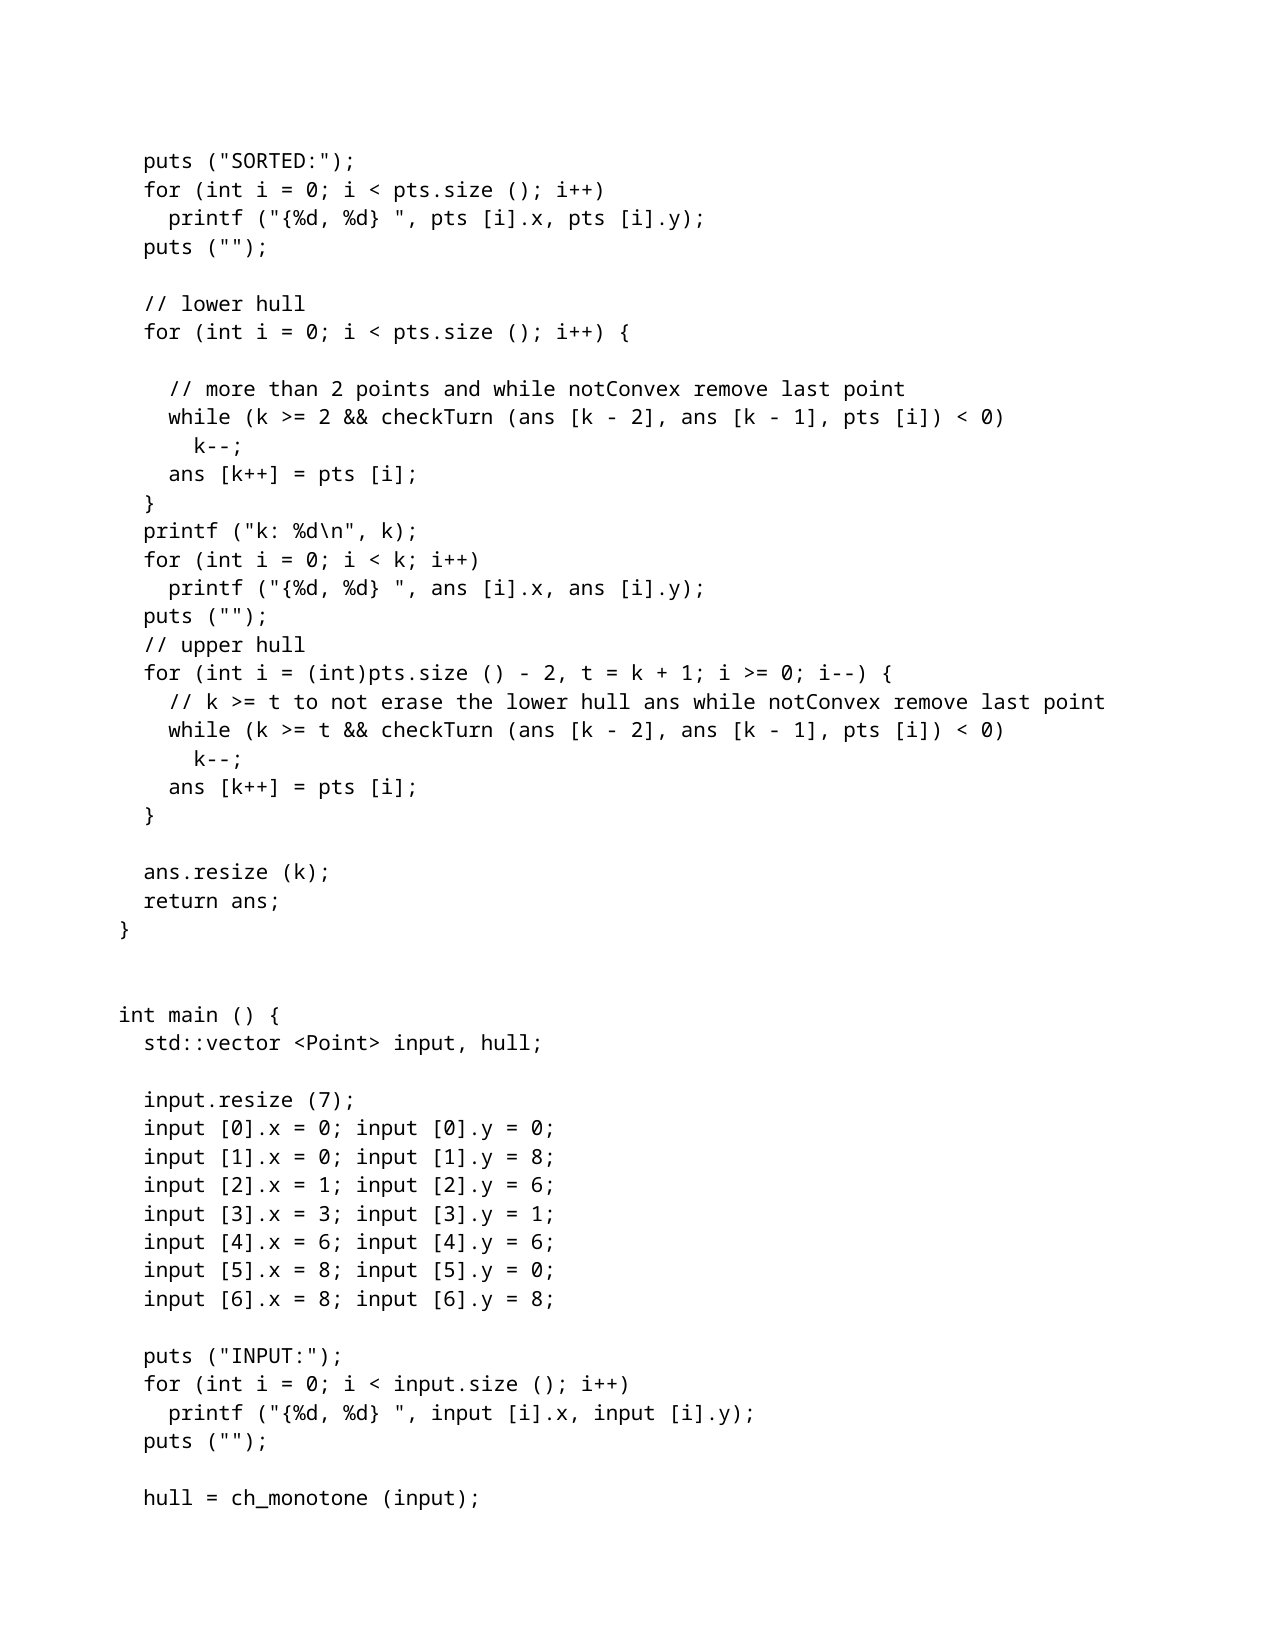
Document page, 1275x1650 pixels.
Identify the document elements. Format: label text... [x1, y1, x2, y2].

text printf ("{%d, %d} ", ans [i].x, ans [i].y); [118, 573, 1157, 602]
text for (int i = 0; i < k; i++) [118, 545, 1157, 573]
text for (int i = (int)pts.size () - 2, t = k + 1; i >= 0; i--) { [118, 658, 1157, 687]
text // more than 2 points and while notConvex remove last point [118, 374, 1157, 402]
text input [3].x = 3; input [3].y = 1; [118, 1199, 1157, 1227]
text // k >= t to not erase the lower hull ans while notConvex remove last point [118, 687, 1157, 715]
text input.resize (7); [118, 1085, 1157, 1113]
text ans [k++] = pts [i]; [118, 459, 1157, 488]
text hull = ch_monotone (input); [118, 1483, 1157, 1512]
text k--; [118, 431, 1157, 459]
text puts ("SORTED:"); [118, 147, 1157, 175]
text while (k >= 2 && checkTurn (ans [k - 2], ans [k - 1], pts [i]) < 0) [118, 402, 1157, 431]
text ans [k++] = pts [i]; [118, 772, 1157, 801]
text } [118, 488, 1157, 516]
text input [0].x = 0; input [0].y = 0; [118, 1113, 1157, 1142]
text while (k >= t && checkTurn (ans [k - 2], ans [k - 1], pts [i]) < 0) [118, 715, 1157, 744]
text // lower hull [118, 289, 1157, 317]
text } [118, 801, 1157, 829]
text input [4].x = 6; input [4].y = 6; [118, 1227, 1157, 1256]
text for (int i = 0; i < pts.size (); i++) { [118, 317, 1157, 346]
text puts ("INPUT:"); [118, 1341, 1157, 1369]
text input [1].x = 0; input [1].y = 8; [118, 1142, 1157, 1170]
text for (int i = 0; i < input.size (); i++) [118, 1369, 1157, 1398]
text printf ("k: %d\n", k); [118, 516, 1157, 545]
text int main () { [118, 1000, 1157, 1028]
text ans.resize (k); [118, 857, 1157, 886]
text printf ("{%d, %d} ", pts [i].x, pts [i].y); [118, 203, 1157, 232]
text puts (""); [118, 232, 1157, 260]
text input [6].x = 8; input [6].y = 8; [118, 1284, 1157, 1312]
text puts (""); [118, 1426, 1157, 1455]
text return ans; [118, 886, 1157, 914]
text } [118, 914, 1157, 943]
text k--; [118, 744, 1157, 772]
text input [5].x = 8; input [5].y = 0; [118, 1256, 1157, 1284]
text printf ("{%d, %d} ", input [i].x, input [i].y); [118, 1398, 1157, 1426]
text for (int i = 0; i < pts.size (); i++) [118, 175, 1157, 203]
text puts (""); [118, 602, 1157, 630]
text std::vector <Point> input, hull; [118, 1028, 1157, 1057]
text // upper hull [118, 630, 1157, 658]
text input [2].x = 1; input [2].y = 6; [118, 1170, 1157, 1199]
